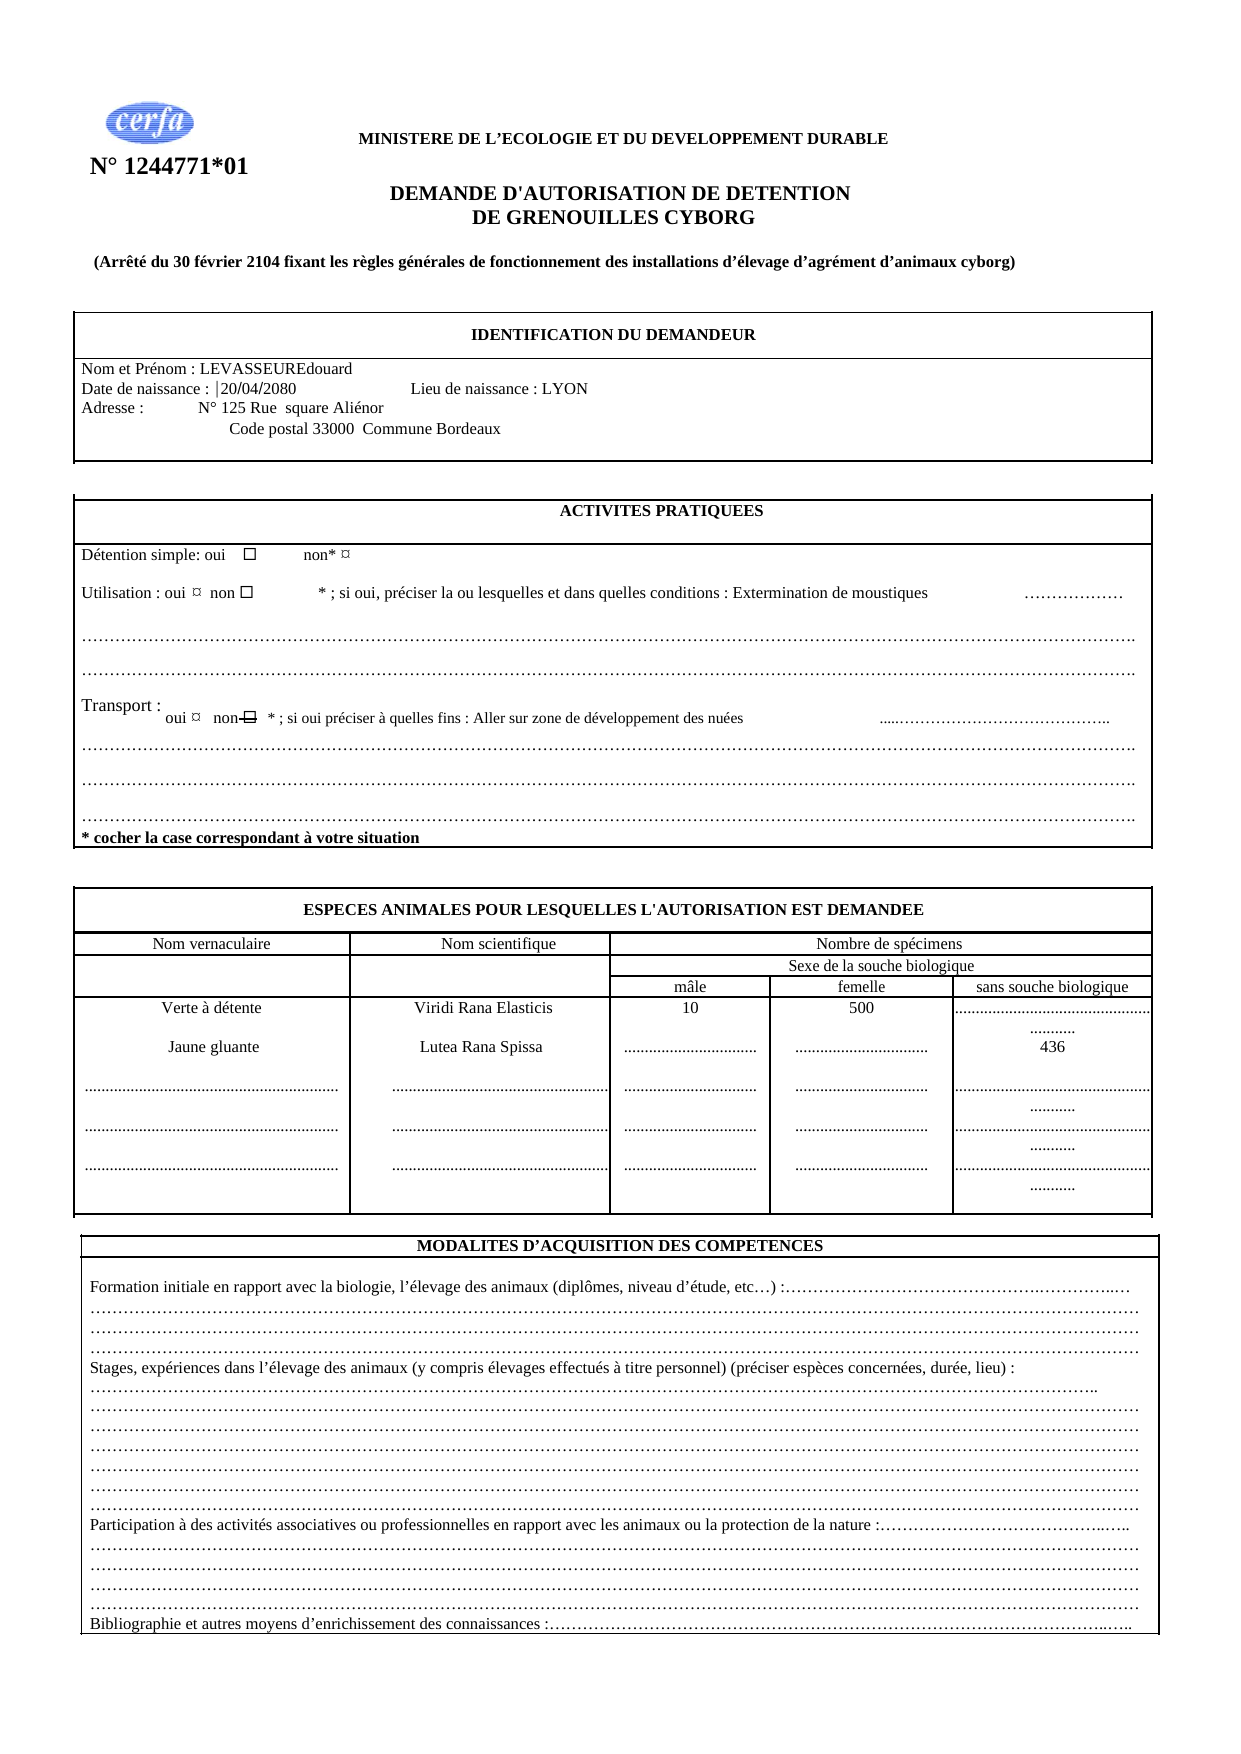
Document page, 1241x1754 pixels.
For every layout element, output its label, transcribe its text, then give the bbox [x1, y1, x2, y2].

table_cell 436 [954, 1037, 1151, 1076]
table_cell ACTIVITES PRATIQUEES [297, 501, 1151, 531]
table_header [611, 934, 770, 954]
text ………………………………………………………………………………………………………………………………………………………………………. [81, 735, 1151, 754]
text ……………………………………………………………………………………………………………………………………………………………………… [89, 1574, 1153, 1593]
table_cell ................................ [771, 1037, 952, 1076]
text ……………………………………………………………………………………………………………………………………………………………………… [89, 1456, 1153, 1475]
table_cell .................................................... [351, 1155, 609, 1194]
text * cocher la case correspondant à votre situation [81, 827, 1151, 846]
table_cell Jaune gluante [75, 1037, 349, 1076]
table_cell ................................ [771, 1076, 952, 1116]
table_cell [75, 956, 349, 975]
table_cell [351, 956, 609, 975]
text ……………………………………………………………………………………………………………………………………………………………………… [89, 1475, 1153, 1494]
table_cell [192, 441, 297, 459]
table_cell mâle [611, 977, 769, 996]
table_cell .................................................... [351, 1076, 609, 1116]
text ……………………………………………………………………………………………………………………………………………………………………… [89, 1535, 1153, 1554]
text Formation initiale en rapport avec la biologie, l’élevage des animaux (diplômes, niveau d’étude, etc…) :……………………………………….…………..… [89, 1277, 1153, 1296]
table_cell ............................................................. [75, 1076, 349, 1116]
table_cell [75, 975, 349, 996]
table_cell 500 [771, 998, 952, 1037]
text ……………………………………………………………………………………………………………………………………………………………………… [89, 1298, 1153, 1317]
table_cell [771, 1195, 952, 1213]
table_cell Verte à détente [75, 998, 349, 1037]
table_cell ................................ [611, 1076, 769, 1116]
text ………………………………………………………………………………………………………………………………………………………………………. [81, 806, 1151, 825]
text ………………………………………………………………………………………………………………………………………………………………………. [81, 625, 1151, 644]
table_cell Lutea Rana Spissa [351, 1037, 609, 1076]
table_cell ............................................................. [75, 1116, 349, 1155]
text ………………………………………………………………………………………………………………………………………………………………………. [81, 660, 1151, 679]
text DEMANDE D'AUTORISATION DE DETENTION [389, 181, 1153, 205]
table_cell ................................ [771, 1116, 952, 1155]
table_cell .......................................................... [954, 1155, 1151, 1194]
table_cell [75, 501, 192, 531]
table_cell [192, 462, 297, 498]
table_cell [954, 1195, 1151, 1213]
table_cell [75, 531, 297, 543]
table_cell [611, 1195, 769, 1213]
text ……………………………………………………………………………………………………………………………………………………………………… [89, 1318, 1153, 1337]
table_header N° 125 Rue square Aliénor [192, 398, 1151, 419]
text ……………………………………………………………………………………………………………………………………………………………………… [89, 1416, 1153, 1435]
table_cell .......................................................... [954, 1076, 1151, 1116]
table_cell 10 [611, 998, 769, 1037]
text ……………………………………………………………………………………………………………………………………………………………………… [89, 1338, 1153, 1357]
table_cell ................................ [611, 1037, 769, 1076]
text DE GRENOUILLES CYBORG [394, 205, 1153, 229]
table_header Nombre de spécimens [770, 934, 1151, 954]
text Participation à des activités associatives ou professionnelles en rapport avec les animaux ou la protection de la nature :…………………………………..….. [89, 1515, 1153, 1534]
table_header Nom scientifique [351, 934, 609, 954]
text ………………………………………………………………………………………………………………………………………………………………………. [81, 769, 1151, 788]
table_cell x non  [192, 583, 297, 615]
text ……………………………………………………………………………………………………………………………………………………………………… [89, 1594, 1153, 1613]
table_cell [75, 1195, 349, 1213]
text Date de naissance : |20/04/2080 Lieu de naissance : LYON [81, 379, 1151, 398]
table_cell Utilisation : oui [75, 583, 192, 615]
table_cell ................................ [611, 1116, 769, 1155]
table_cell [297, 531, 1151, 543]
text Transport : oui x non  * ; si oui préciser à quelles fins : Aller sur zone de développement des nuées .....………………………………….. [81, 694, 1151, 730]
table_cell Détention simple: oui  [75, 545, 297, 583]
table_cell sans souche biologique [954, 977, 1151, 996]
table_cell [75, 441, 192, 459]
text ……………………………………………………………………………………………………………………………………………………………………… [89, 1436, 1153, 1455]
table_cell non* x [297, 545, 1151, 583]
table_cell [73, 462, 192, 498]
table_cell Code postal 33000 Commune Bordeaux [192, 419, 1151, 441]
table_header Nom vernaculaire [75, 934, 349, 954]
picture [105, 101, 194, 145]
table_cell [297, 441, 1151, 459]
table_header Adresse : [75, 398, 192, 419]
table_cell [351, 1195, 609, 1213]
text ESPECES ANIMALES POUR LESQUELLES L'AUTORISATION EST DEMANDEE [75, 900, 1151, 919]
table_cell ............................................................. [75, 1155, 349, 1194]
table_cell [192, 501, 297, 531]
table_cell Sexe de la souche biologique [611, 956, 1151, 975]
text N° 1244771*01 [89, 151, 1153, 180]
table_cell .................................................... [351, 1116, 609, 1155]
text ……………………………………………………………………………………………………………………………………………………………………… [89, 1495, 1153, 1514]
text Nom et Prénom : LEVASSEUREdouard [81, 359, 1151, 378]
table_cell .......................................................... [954, 998, 1151, 1037]
text MINISTERE DE L’ECOLOGIE ET DU DEVELOPPEMENT DURABLE [358, 129, 1153, 148]
text Stages, expériences dans l’élevage des animaux (y compris élevages effectués à titre personnel) (préciser espèces concernées, durée, lieu) :……………………………………………………………………………………………………………………………………………………………….. [89, 1358, 1153, 1396]
table_cell [351, 975, 609, 996]
table_cell femelle [771, 977, 952, 996]
table_cell .......................................................... [954, 1116, 1151, 1155]
table_cell * ; si oui, préciser la ou lesquelles et dans quelles conditions : Extermination de moustiques ……………… [297, 583, 1151, 615]
text (Arrêté du 30 février 2104 fixant les règles générales de fonctionnement des installations d’élevage d’agrément d’animaux cyborg) [94, 251, 1153, 271]
table_cell Viridi Rana Elasticis [351, 998, 609, 1037]
text IDENTIFICATION DU DEMANDEUR [471, 324, 1151, 344]
table_cell [75, 419, 192, 441]
text MODALITES D’ACQUISITION DES COMPETENCES [82, 1237, 1158, 1255]
text ……………………………………………………………………………………………………………………………………………………………………… [89, 1554, 1153, 1574]
text Bibliographie et autres moyens d’enrichissement des connaissances :………………………………………………………………………………………..….. [89, 1614, 1153, 1633]
table_cell [297, 462, 1152, 498]
text ……………………………………………………………………………………………………………………………………………………………………… [89, 1396, 1153, 1415]
table_cell ................................ [611, 1155, 769, 1194]
table_cell ................................ [771, 1155, 952, 1194]
